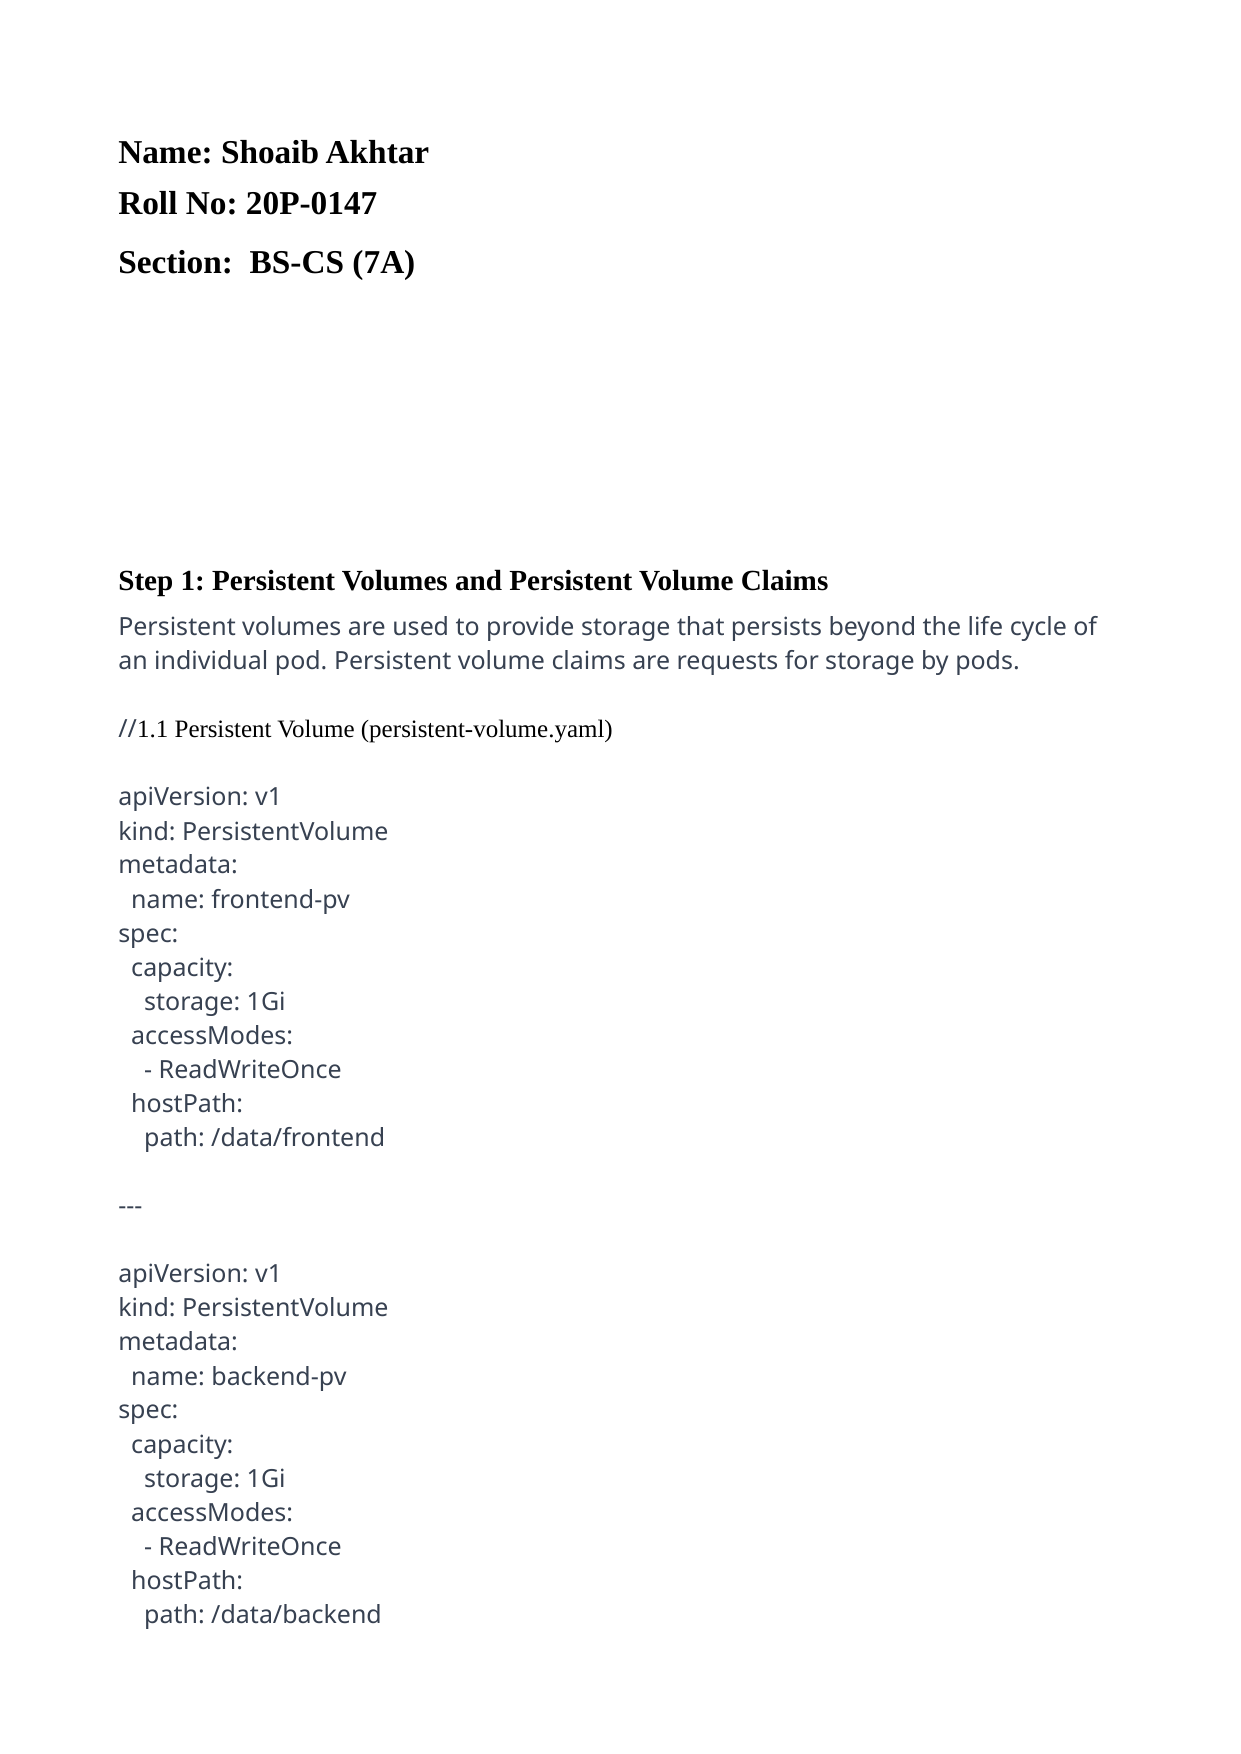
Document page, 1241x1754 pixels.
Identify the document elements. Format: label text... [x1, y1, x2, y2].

text - ReadWriteOnce [118, 1528, 1122, 1562]
text hostPath: [118, 1562, 1122, 1597]
text kind: PersistentVolume [118, 1290, 1122, 1324]
text path: /data/backend [118, 1597, 1122, 1631]
subtitle Step 1: Persistent Volumes and Persistent Volume Claims [118, 563, 1122, 596]
text kind: PersistentVolume [118, 813, 1122, 847]
text spec: [118, 1392, 1122, 1426]
text storage: 1Gi [118, 983, 1122, 1017]
text apiVersion: v1 [118, 779, 1122, 813]
text - ReadWriteOnce [118, 1052, 1122, 1086]
text spec: [118, 915, 1122, 949]
text path: /data/frontend [118, 1120, 1122, 1154]
text apiVersion: v1 [118, 1256, 1122, 1290]
text storage: 1Gi [118, 1460, 1122, 1494]
text Roll No: 20P-0147 [118, 183, 1122, 222]
text --- [118, 1188, 1122, 1222]
text capacity: [118, 949, 1122, 983]
text metadata: [118, 847, 1122, 881]
text metadata: [118, 1324, 1122, 1358]
text capacity: [118, 1426, 1122, 1460]
text accessModes: [118, 1017, 1122, 1052]
subtitle Name: Shoaib Akhtar [118, 133, 1122, 171]
text name: backend-pv [118, 1358, 1122, 1392]
text name: frontend-pv [118, 881, 1122, 915]
text Section: BS-CS (7A) [118, 242, 1122, 281]
text Persistent volumes are used to provide storage that persists beyond the life cycle of an individual pod. Persistent volume claims are requests for storage by pods. [118, 609, 1122, 677]
text accessModes: [118, 1494, 1122, 1528]
text hostPath: [118, 1086, 1122, 1120]
text //1.1 Persistent Volume (persistent-volume.yaml) [118, 711, 1122, 745]
